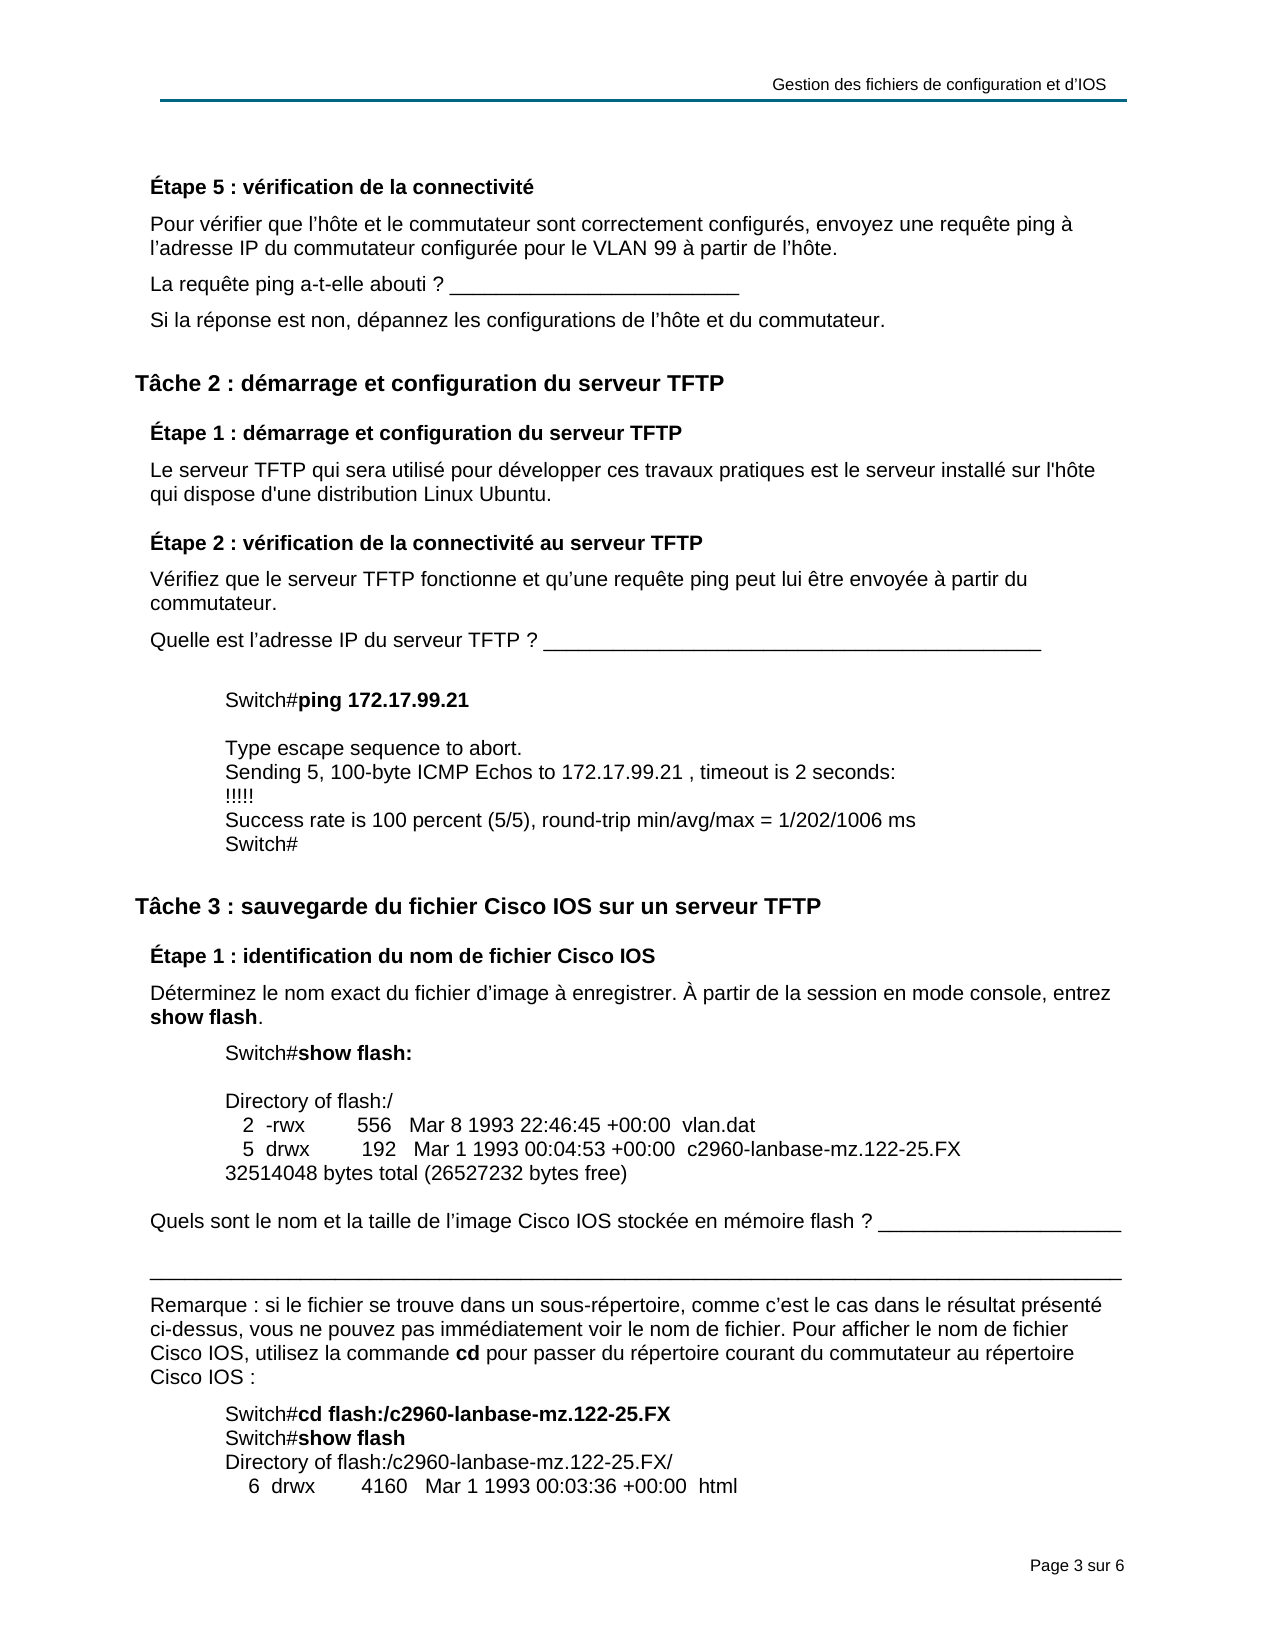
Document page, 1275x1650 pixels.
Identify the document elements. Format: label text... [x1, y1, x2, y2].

text 2 -rwx 556 Mar 8 1993 22:46:45 +00:00 vlan.dat [150, 1113, 1125, 1137]
text Switch#show flash: [150, 1041, 1125, 1065]
text Quelle est l’adresse IP du serveur TFTP ? ___________________________________________ [150, 627, 1125, 675]
text La requête ping a-t-elle abouti ? _________________________ [150, 272, 1125, 296]
text !!!!! [225, 784, 1125, 808]
text Tâche 3 : sauvegarde du fichier Cisco IOS sur un serveur TFTP [135, 893, 1125, 919]
text Étape 2 : vérification de la connectivité au serveur TFTP [150, 531, 1125, 554]
text Switch#show flash [225, 1426, 1125, 1449]
text Switch#ping 172.17.99.21 [225, 688, 1125, 712]
text Switch# [225, 832, 1125, 856]
text Success rate is 100 percent (5/5), round-trip min/avg/max = 1/202/1006 ms [225, 808, 1125, 832]
text Pour vérifier que l’hôte et le commutateur sont correctement configurés, envoyez une requête ping à l’adresse IP du commutateur configurée pour le VLAN 99 à partir de l’hôte. [150, 211, 1125, 259]
text Sending 5, 100-byte ICMP Echos to 172.17.99.21 , timeout is 2 seconds: [225, 760, 1125, 784]
text Directory of flash:/ [150, 1089, 1125, 1113]
text Déterminez le nom exact du fichier d’image à enregistrer. À partir de la session en mode console, entrez show flash. [150, 981, 1125, 1029]
text Type escape sequence to abort. [225, 736, 1125, 760]
text 6 drwx 4160 Mar 1 1993 00:03:36 +00:00 html [225, 1473, 1125, 1497]
text Étape 1 : identification du nom de fichier Cisco IOS [150, 944, 1125, 968]
text Le serveur TFTP qui sera utilisé pour développer ces travaux pratiques est le serveur installé sur l'hôte qui dispose d'une distribution Linux Ubuntu. [150, 458, 1125, 506]
text ____________________________________________________________________________________ [150, 1257, 1125, 1281]
text Tâche 2 : démarrage et configuration du serveur TFTP [135, 370, 1125, 396]
text Vérifiez que le serveur TFTP fonctionne et qu’une requête ping peut lui être envoyée à partir du commutateur. [150, 567, 1125, 615]
text 32514048 bytes total (26527232 bytes free) [225, 1161, 1125, 1185]
text Étape 1 : démarrage et configuration du serveur TFTP [150, 421, 1125, 445]
text Si la réponse est non, dépannez les configurations de l’hôte et du commutateur. [150, 308, 1125, 332]
text Quels sont le nom et la taille de l’image Cisco IOS stockée en mémoire flash ? _____________________ [150, 1209, 1125, 1233]
text 5 drwx 192 Mar 1 1993 00:04:53 +00:00 c2960-lanbase-mz.122-25.FX [150, 1137, 1125, 1161]
text Remarque : si le fichier se trouve dans un sous-répertoire, comme c’est le cas dans le résultat présenté ci-dessus, vous ne pouvez pas immédiatement voir le nom de fichier. Pour afficher le nom de fichier Cisco IOS, utilisez la commande cd pour passer du répertoire courant du commutateur au répertoire Cisco IOS : [150, 1293, 1125, 1389]
text Étape 5 : vérification de la connectivité [150, 175, 1125, 199]
text Directory of flash:/c2960-lanbase-mz.122-25.FX/ [225, 1449, 1125, 1473]
text Switch#cd flash:/c2960-lanbase-mz.122-25.FX [225, 1402, 1125, 1426]
